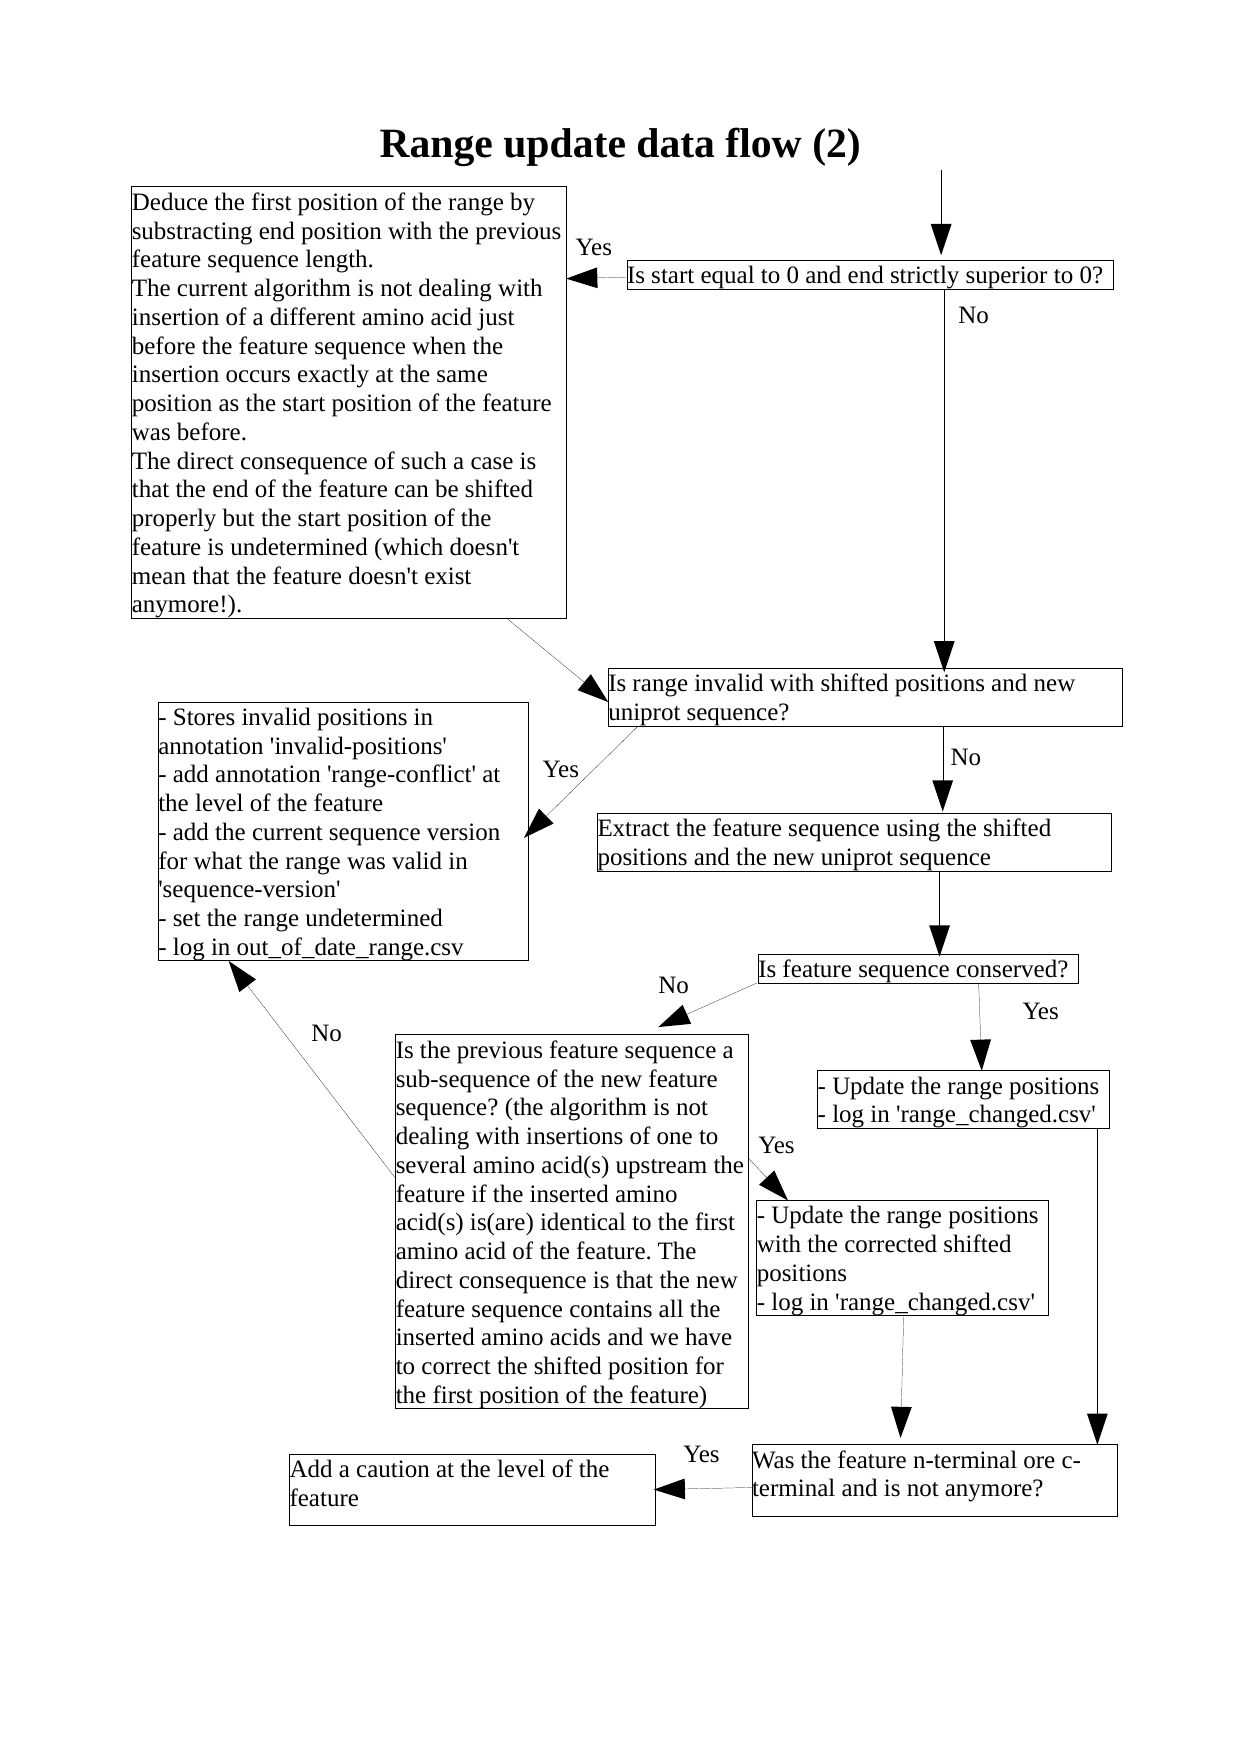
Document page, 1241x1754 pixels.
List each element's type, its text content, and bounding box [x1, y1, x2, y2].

text Range update data flow (2) [118, 118, 1122, 166]
